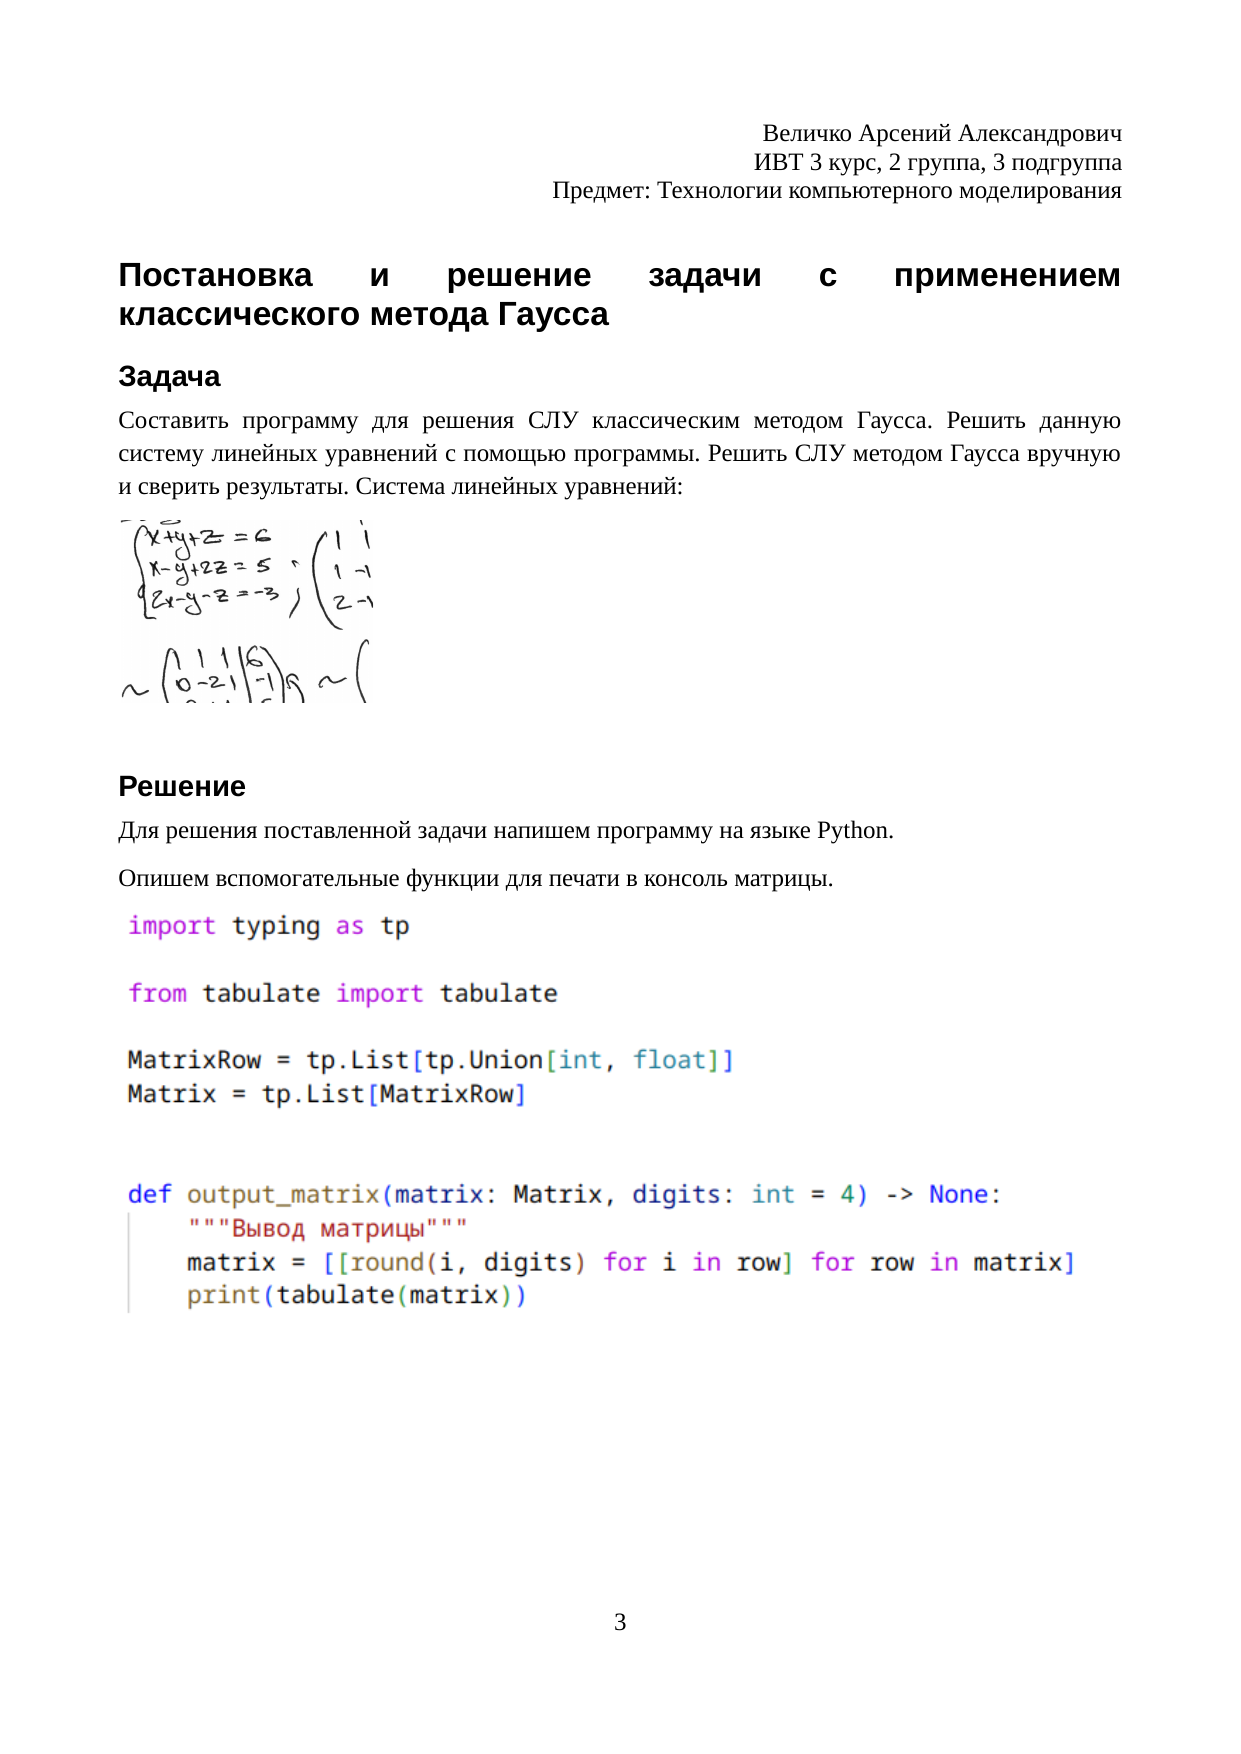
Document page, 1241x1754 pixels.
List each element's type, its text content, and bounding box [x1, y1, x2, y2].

picture [118, 910, 1123, 1350]
picture [120, 520, 159, 541]
text Опишем вспомогательные функции для печати в консоль матрицы. [118, 863, 1122, 892]
subtitle Задача [118, 359, 1122, 393]
text Составить программу для решения СЛУ классическим методом Гаусса. Решить данную систему линейных уравнений с помощью программы. Решить СЛУ методом Гаусса вручную и сверить результаты. Система линейных уравнений: [118, 405, 1122, 500]
subtitle Решение [118, 769, 1122, 803]
subtitle Постановка и решение задачи с применением классического метода Гаусса [118, 255, 1122, 332]
text Для решения поставленной задачи напишем программу на языке Python. [118, 815, 1122, 844]
